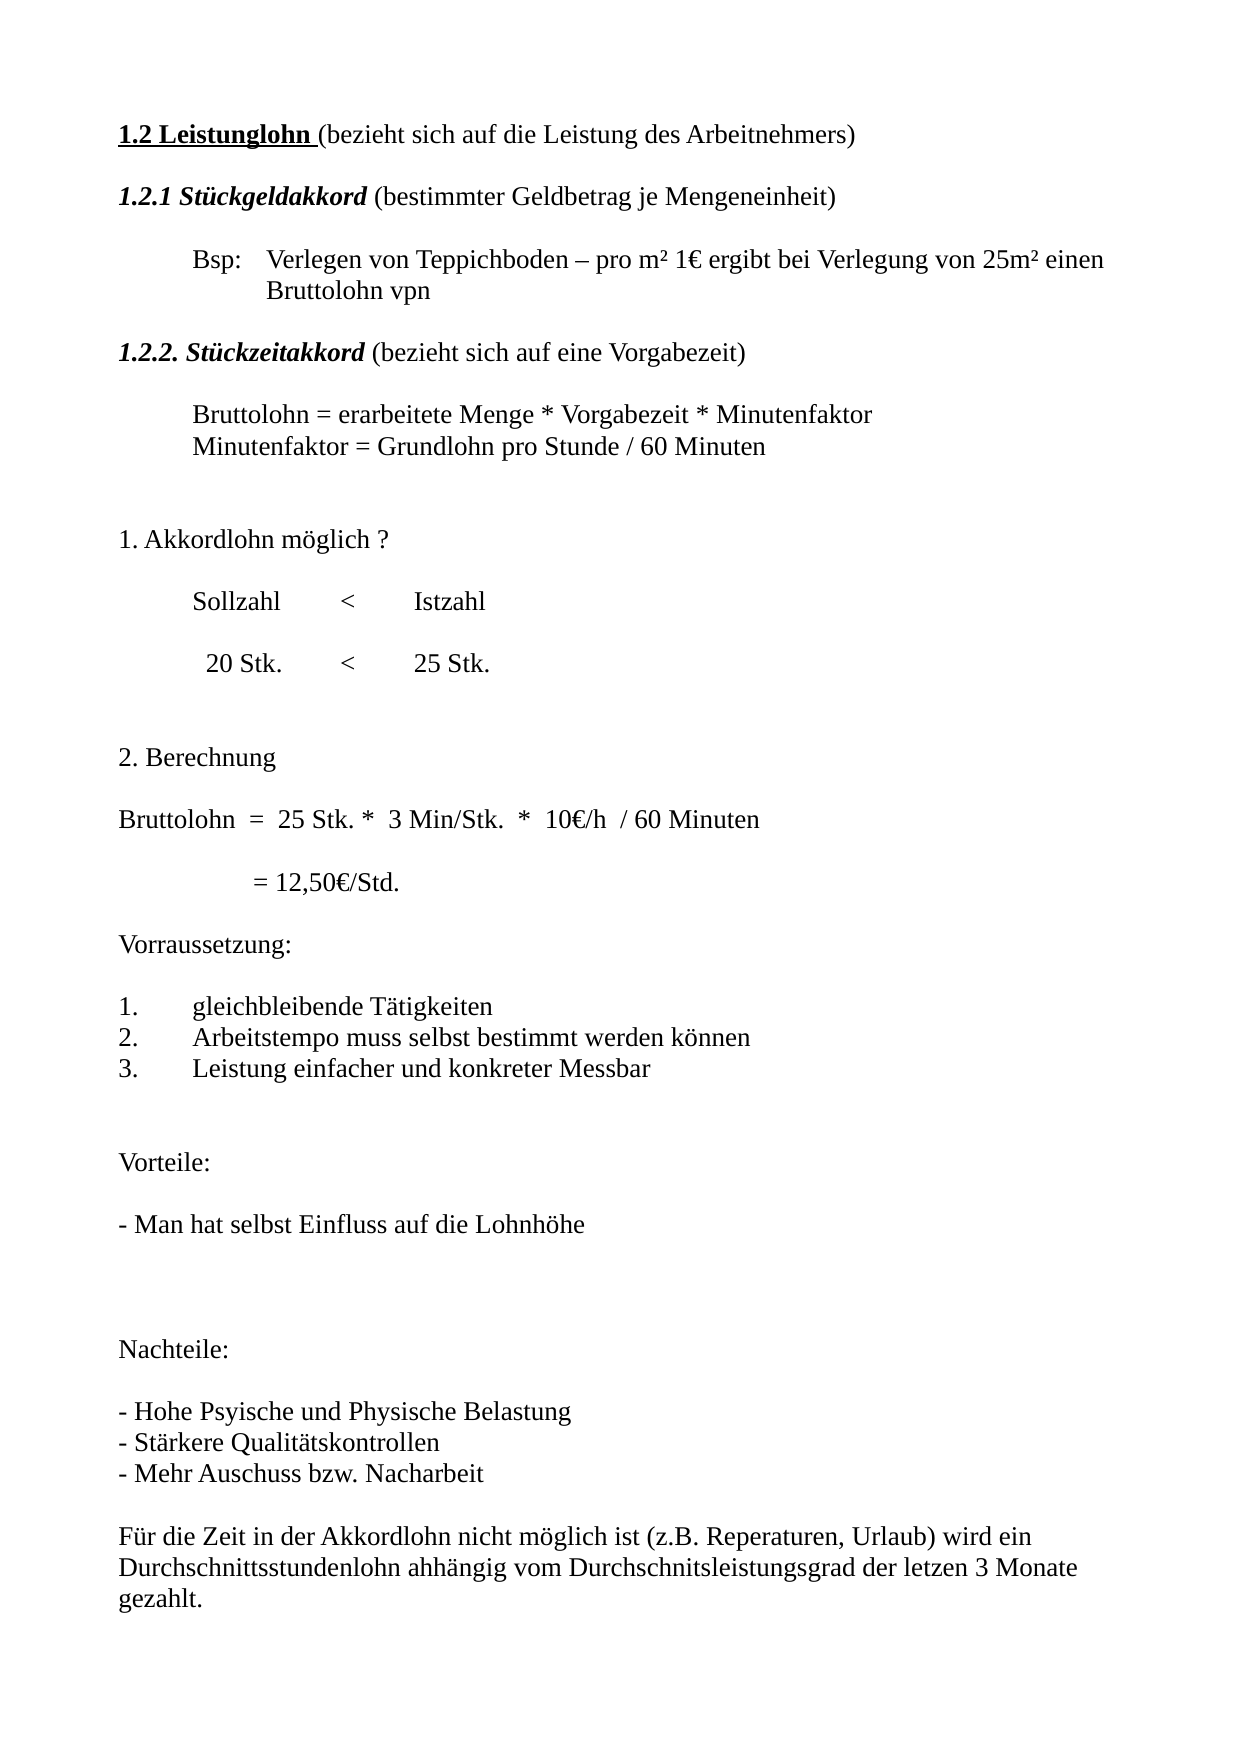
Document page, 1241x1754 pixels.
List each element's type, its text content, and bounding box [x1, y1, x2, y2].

text 20 Stk. < 25 Stk. [118, 648, 1122, 679]
text Bsp: Verlegen von Teppichboden – pro m² 1€ ergibt bei Verlegung von 25m² einen Bruttolohn vpn [118, 243, 1122, 305]
text Bruttolohn = erarbeitete Menge * Vorgabezeit * Minutenfaktor [118, 398, 1122, 429]
text 1.2 Leistunglohn (bezieht sich auf die Leistung des Arbeitnehmers) [118, 118, 1122, 149]
text - Mehr Auschuss bzw. Nacharbeit [118, 1457, 1122, 1488]
text 1.2.1 Stückgeldakkord (bestimmter Geldbetrag je Mengeneinheit) [118, 180, 1122, 212]
text 1. gleichbleibende Tätigkeiten [118, 990, 1122, 1021]
text 3. Leistung einfacher und konkreter Messbar [118, 1052, 1122, 1084]
text Bruttolohn = 25 Stk. * 3 Min/Stk. * 10€/h / 60 Minuten [118, 803, 1122, 834]
text - Hohe Psyische und Physische Belastung [118, 1395, 1122, 1426]
text Vorteile: [118, 1146, 1122, 1177]
text = 12,50€/Std. [118, 866, 1122, 897]
text Minutenfaktor = Grundlohn pro Stunde / 60 Minuten [118, 429, 1122, 461]
text 1. Akkordlohn möglich ? [118, 523, 1122, 554]
text Nachteile: [118, 1333, 1122, 1395]
text - Stärkere Qualitätskontrollen [118, 1426, 1122, 1457]
text Sollzahl < Istzahl [118, 585, 1122, 616]
text 2. Berechnung [118, 741, 1122, 772]
text - Man hat selbst Einfluss auf die Lohnhöhe [118, 1208, 1122, 1239]
text Vorraussetzung: [118, 928, 1122, 959]
text 1.2.2. Stückzeitakkord (bezieht sich auf eine Vorgabezeit) [118, 336, 1122, 367]
text Für die Zeit in der Akkordlohn nicht möglich ist (z.B. Reperaturen, Urlaub) wird ein Durchschnittsstundenlohn ahhängig vom Durchschnitsleistungsgrad der letzen 3 Monate gezahlt. [118, 1520, 1122, 1613]
text 2. Arbeitstempo muss selbst bestimmt werden können [118, 1021, 1122, 1052]
